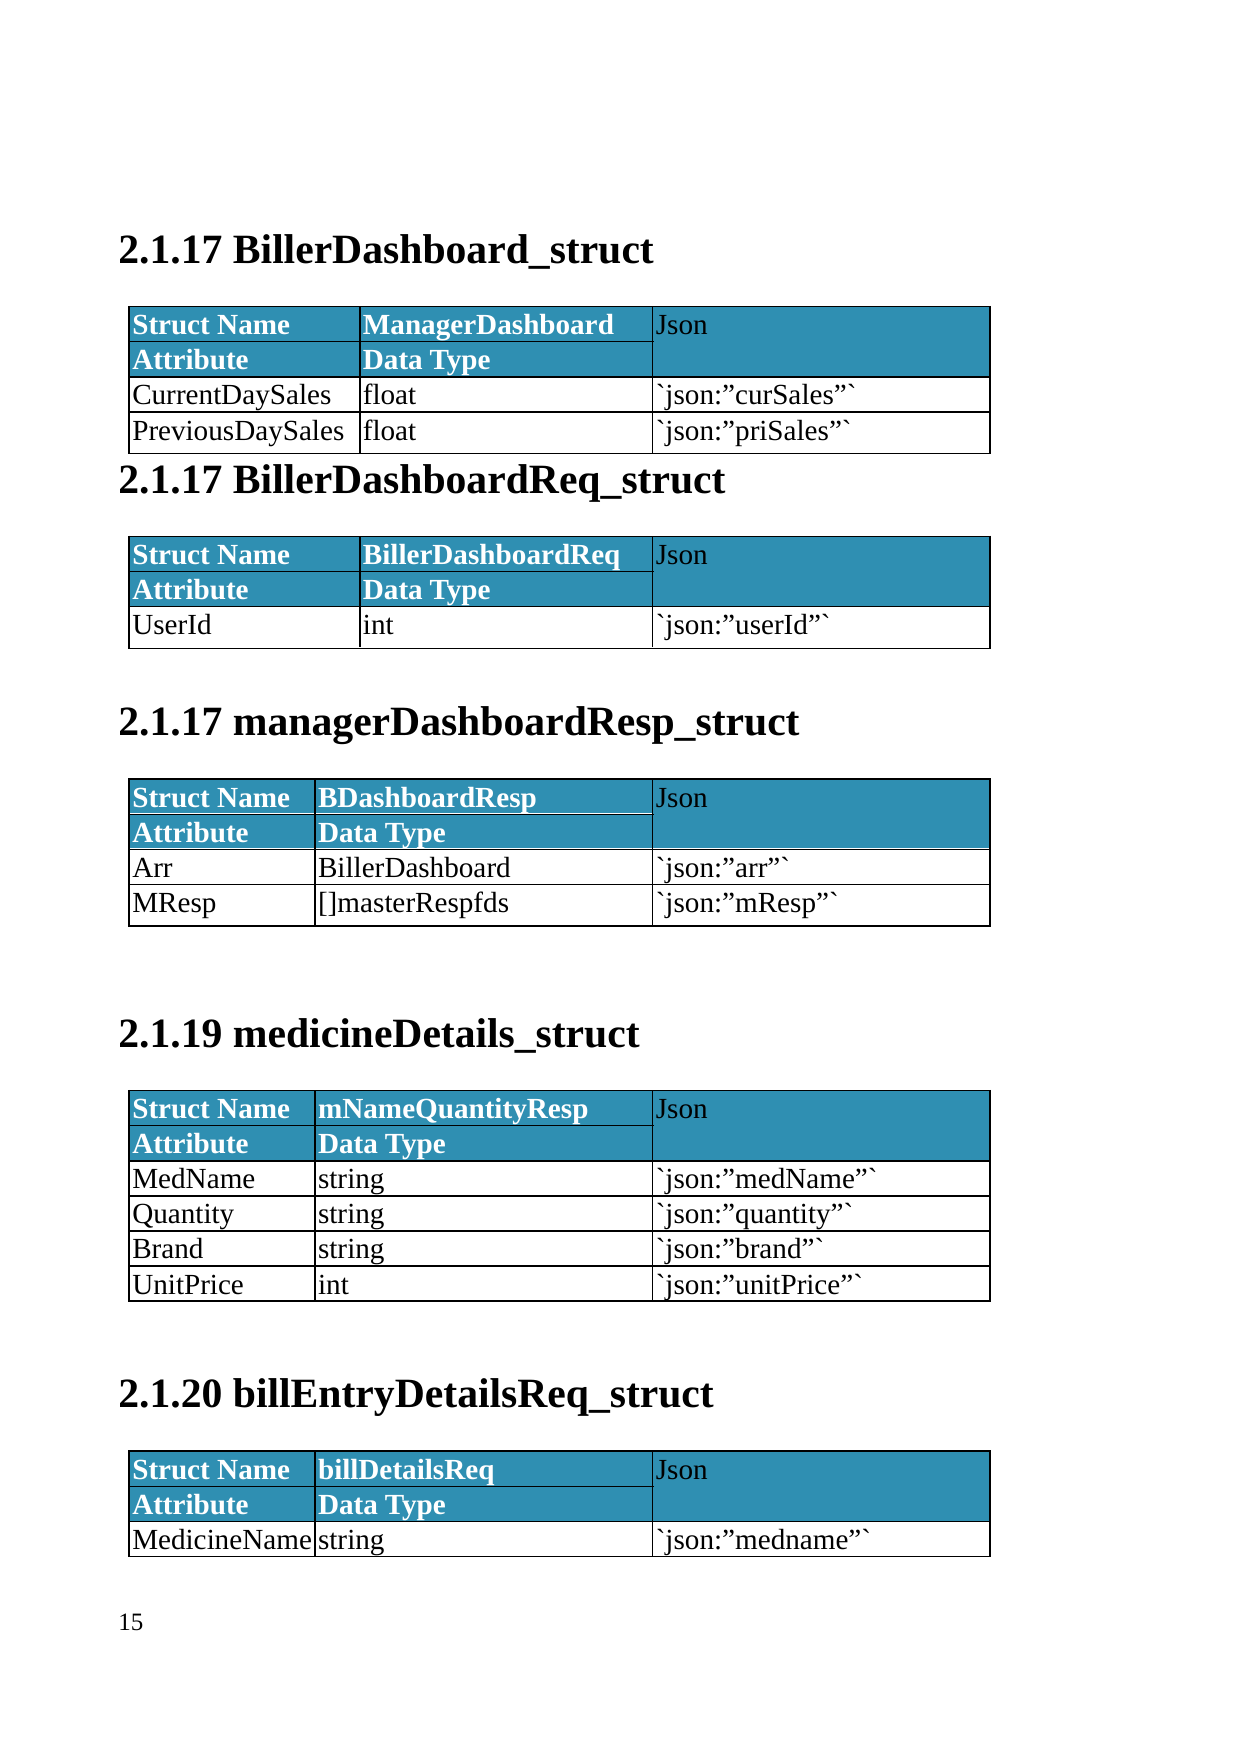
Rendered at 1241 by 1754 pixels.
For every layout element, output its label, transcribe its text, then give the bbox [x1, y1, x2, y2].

table_header BDashboardResp [316, 780, 652, 813]
table_cell Data Type [361, 342, 652, 376]
table_cell int [316, 1267, 652, 1300]
table_cell PreviousDaySales [130, 413, 359, 453]
text 2.1.17 BillerDashboard_struct [118, 224, 1122, 272]
table_cell BillerDashboard [316, 850, 652, 884]
table_header Json [653, 307, 989, 376]
table_cell Attribute [130, 342, 359, 376]
table_cell UnitPrice [130, 1267, 314, 1300]
table_cell []masterRespfds [316, 885, 652, 925]
table_cell `json:”userId”` [653, 607, 989, 647]
table_cell MedicineName [130, 1522, 314, 1556]
table_cell Attribute [130, 572, 359, 606]
table_cell Attribute [130, 1487, 314, 1521]
table_cell `json:”arr”` [653, 850, 989, 884]
table_cell `json:”quantity”` [653, 1197, 989, 1230]
table_cell `json:”unitPrice”` [653, 1267, 989, 1300]
table_cell MedName [130, 1162, 314, 1195]
table_header Json [653, 1091, 989, 1160]
text 2.1.19 medicineDetails_struct [118, 1008, 1122, 1056]
table_header Struct Name [130, 780, 314, 813]
table_header BillerDashboardReq [361, 537, 652, 571]
table_header mNameQuantityResp [316, 1091, 652, 1125]
table_cell `json:”medname”` [653, 1522, 989, 1556]
table_cell `json:”priSales”` [653, 413, 989, 453]
table_header Json [653, 537, 989, 606]
table_cell string [316, 1522, 652, 1556]
table_cell string [316, 1162, 652, 1195]
text 2.1.17 managerDashboardResp_struct [118, 697, 1122, 745]
text 2.1.20 billEntryDetailsReq_struct [118, 1369, 1122, 1417]
table_cell Arr [130, 850, 314, 884]
table_header Struct Name [130, 537, 359, 571]
table_cell Attribute [130, 1126, 314, 1160]
table_cell Data Type [316, 1487, 652, 1521]
table_cell float [361, 378, 652, 411]
table_cell CurrentDaySales [130, 378, 359, 411]
table_cell Attribute [130, 815, 314, 848]
table_cell `json:”curSales”` [653, 378, 989, 411]
table_cell string [316, 1232, 652, 1265]
table_cell Brand [130, 1232, 314, 1265]
table_cell float [361, 413, 652, 453]
table_cell `json:”medName”` [653, 1162, 989, 1195]
table_cell UserId [130, 607, 359, 647]
table_header ManagerDashboard [361, 307, 652, 341]
table_cell Data Type [316, 815, 652, 848]
table_cell Data Type [361, 572, 652, 606]
table_cell `json:”brand”` [653, 1232, 989, 1265]
table_cell string [316, 1197, 652, 1230]
table_header Struct Name [130, 307, 359, 341]
table_cell Data Type [316, 1126, 652, 1160]
table_cell Quantity [130, 1197, 314, 1230]
table_header billDetailsReq [316, 1452, 652, 1486]
table_header Json [653, 1452, 989, 1521]
table_header Json [653, 780, 989, 848]
table_header Struct Name [130, 1091, 314, 1125]
text 2.1.17 BillerDashboardReq_struct [118, 454, 1122, 502]
table_cell MResp [130, 885, 314, 925]
table_cell `json:”mResp”` [653, 885, 989, 925]
table_header Struct Name [130, 1452, 314, 1486]
table_cell int [361, 607, 652, 647]
